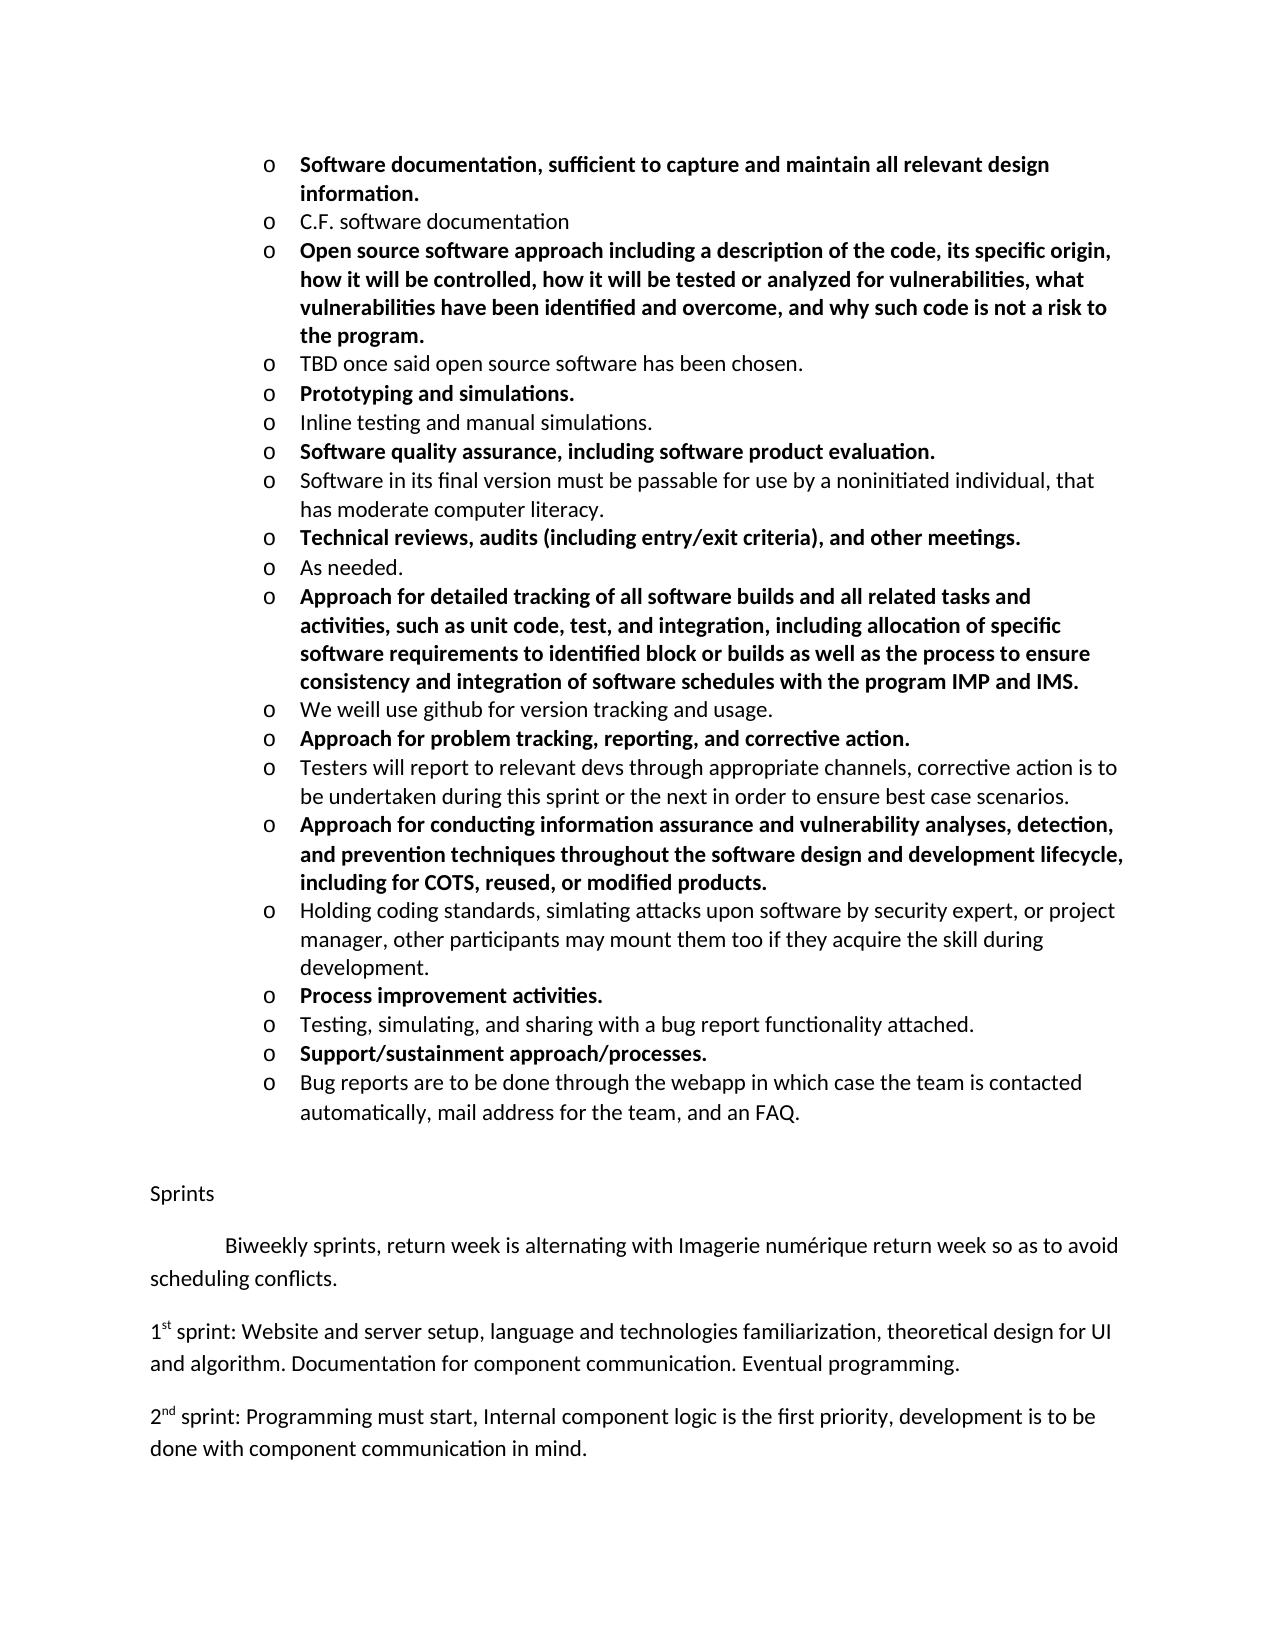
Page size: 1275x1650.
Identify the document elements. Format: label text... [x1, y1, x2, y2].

list Inline testing and manual simulations. [262, 408, 1125, 437]
text 1st sprint: Website and server setup, language and technologies familiarization, theoretical design for UI and algorithm. Documentation for component communication. Eventual programming. [150, 1317, 1125, 1377]
list Testers will report to relevant devs through appropriate channels, corrective action is to be undertaken during this sprint or the next in order to ensure best case scenarios. [262, 753, 1125, 811]
list Holding coding standards, simlating attacks upon software by security expert, or project manager, other participants may mount them too if they acquire the skill during development. [262, 896, 1125, 981]
list Technical reviews, audits (including entry/exit criteria), and other meetings. [262, 523, 1125, 553]
list Software in its final version must be passable for use by a noninitiated individual, that has moderate computer literacy. [262, 466, 1125, 523]
list Bug reports are to be done through the webapp in which case the team is contacted automatically, mail address for the team, and an FAQ. [262, 1068, 1125, 1126]
text 2nd sprint: Programming must start, Internal component logic is the first priority, development is to be done with component communication in mind. [150, 1402, 1125, 1462]
list C.F. software documentation [262, 207, 1125, 236]
list Testing, simulating, and sharing with a bug report functionality attached. [262, 1010, 1125, 1039]
list We weill use github for version tracking and usage. [262, 695, 1125, 724]
list TBD once said open source software has been chosen. [262, 349, 1125, 379]
list Open source software approach including a description of the code, its specific origin, how it will be controlled, how it will be tested or analyzed for vulnerabilities, what vulnerabilities have been identified and overcome, and why such code is not a risk to the program. [262, 236, 1125, 349]
list Approach for problem tracking, reporting, and corrective action. [262, 724, 1125, 753]
list Software documentation, sufficient to capture and maintain all relevant design information. [262, 150, 1125, 207]
text Biweekly sprints, return week is alternating with Imagerie numérique return week so as to avoid scheduling conflicts. [150, 1232, 1125, 1292]
text Sprints [150, 1179, 1125, 1207]
list Support/sustainment approach/processes. [262, 1039, 1125, 1068]
list Software quality assurance, including software product evaluation. [262, 437, 1125, 466]
list Prototyping and simulations. [262, 379, 1125, 408]
list Process improvement activities. [262, 981, 1125, 1010]
list Approach for conducting information assurance and vulnerability analyses, detection, and prevention techniques throughout the software design and development lifecycle, including for COTS, reused, or modified products. [262, 811, 1125, 896]
list Approach for detailed tracking of all software builds and all related tasks and activities, such as unit code, test, and integration, including allocation of specific software requirements to identified block or builds as well as the process to ensure consistency and integration of software schedules with the program IMP and IMS. [262, 582, 1125, 695]
list As needed. [262, 553, 1125, 582]
